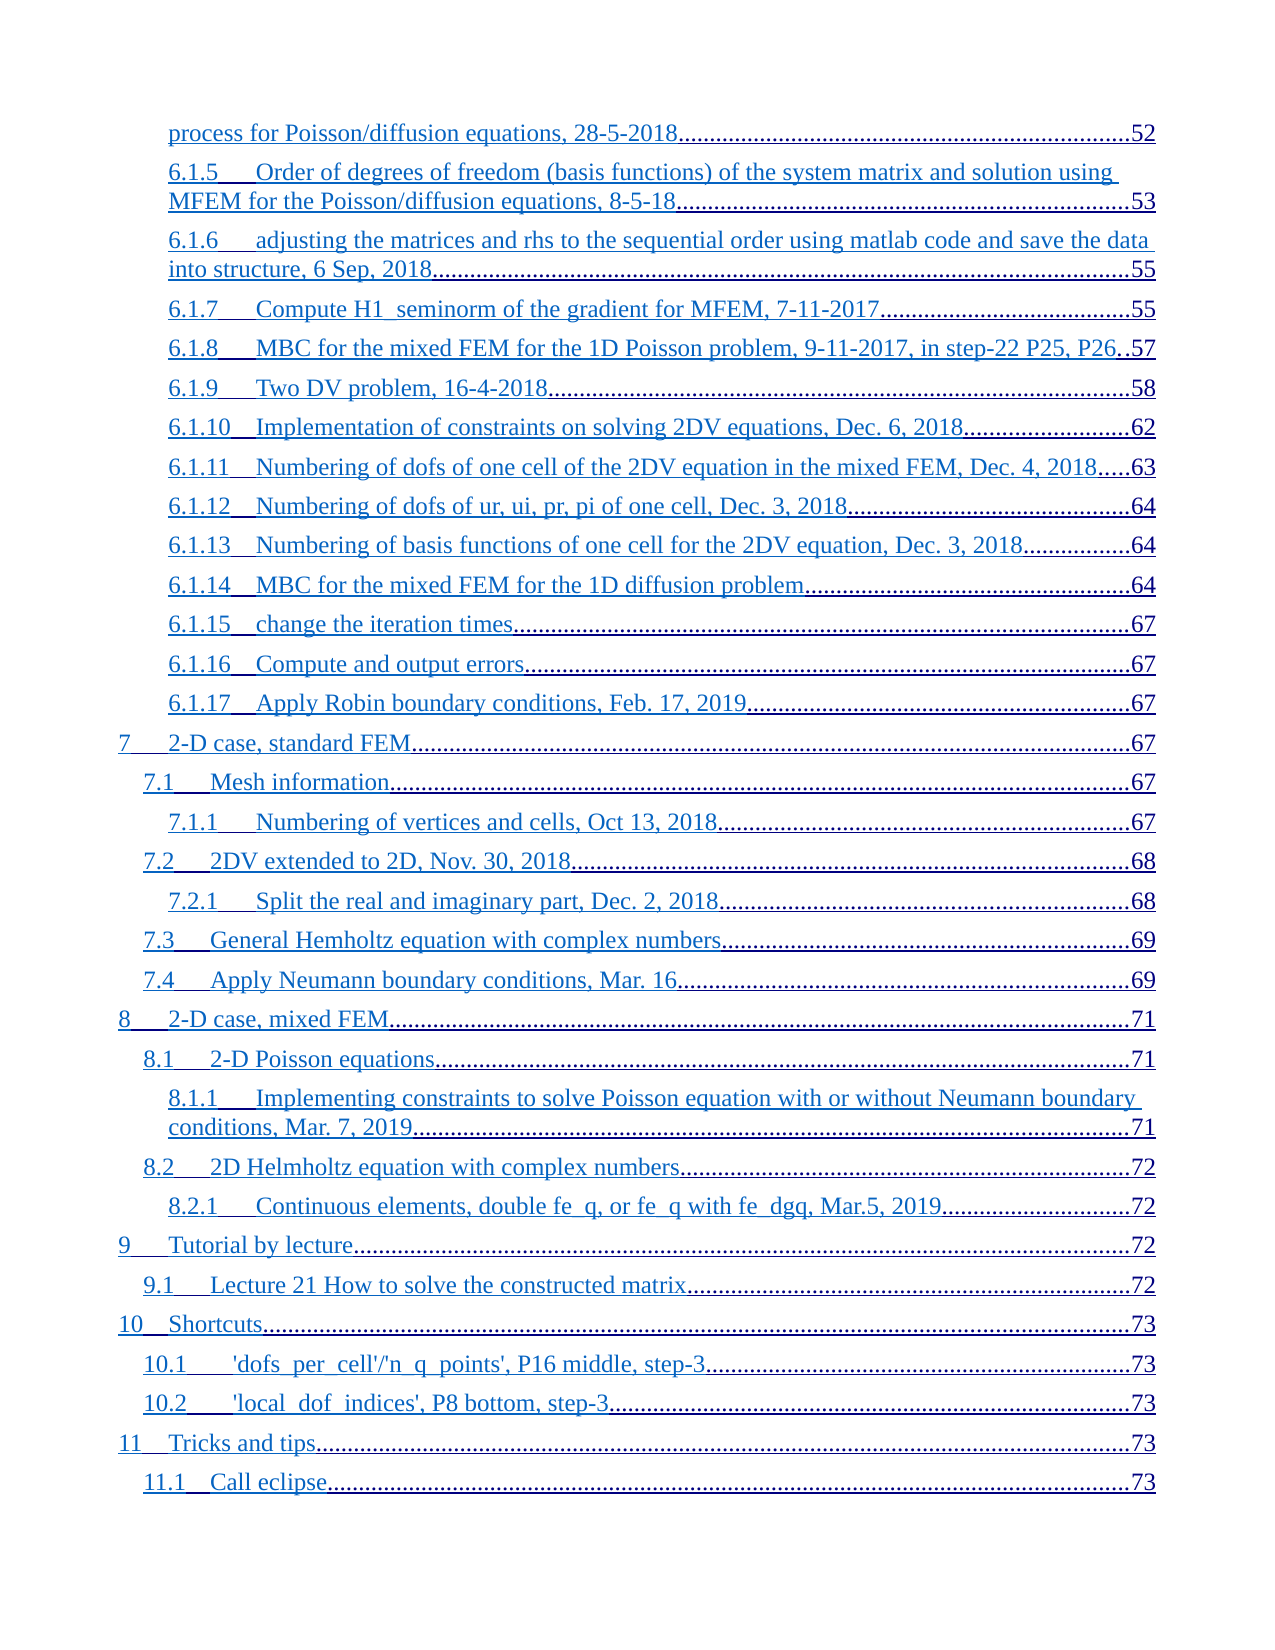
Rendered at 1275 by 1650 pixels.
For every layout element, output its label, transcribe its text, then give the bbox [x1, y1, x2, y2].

text 9 Tutorial by lecture 72 [118, 1231, 1157, 1259]
text 7.1 Mesh information 67 [143, 767, 1157, 797]
text 9.1 Lecture 21 How to solve the constructed matrix 72 [143, 1270, 1157, 1299]
text 6.1.9 Two DV problem, 16-4-2018 58 [168, 373, 1157, 402]
text 7.3 General Hemholtz equation with complex numbers 69 [143, 925, 1157, 954]
text 7 2-D case, standard FEM 67 [118, 728, 1157, 757]
text 8.2.1 Continuous elements, double fe_q, or fe_q with fe_dgq, Mar.5, 2019 72 [168, 1191, 1157, 1220]
text 6.1.8 MBC for the mixed FEM for the 1D Poisson problem, 9-11-2017, in step-22 P25, P26 57 [168, 333, 1157, 362]
text 10.1 'dofs_per_cell'/'n_q_points', P16 middle, step-3 73 [143, 1349, 1157, 1378]
text 10 Shortcuts 73 [118, 1309, 1157, 1338]
text 7.1.1 Numbering of vertices and cells, Oct 13, 2018 67 [168, 807, 1157, 836]
text 11.1 Call eclipse 73 [143, 1467, 1157, 1496]
text 6.1.10 Implementation of constraints on solving 2DV equations, Dec. 6, 2018 62 [168, 412, 1157, 441]
text 6.1.5 Order of degrees of freedom (basis functions) of the system matrix and solution using MFEM for the Poisson/diffusion equations, 8-5-18 53 [168, 157, 1157, 215]
text 7.4 Apply Neumann boundary conditions, Mar. 16 69 [143, 965, 1157, 994]
text 6.1.6 adjusting the matrices and rhs to the sequential order using matlab code and save the data into structure, 6 Sep, 2018 55 [168, 226, 1157, 283]
text 6.1.14 MBC for the mixed FEM for the 1D diffusion problem 64 [168, 570, 1157, 599]
text 6.1.16 Compute and output errors 67 [168, 649, 1157, 678]
text 7.2 2DV extended to 2D, Nov. 30, 2018 68 [143, 846, 1157, 876]
text 8 2-D case, mixed FEM 71 [118, 1004, 1157, 1033]
text 6.1.11 Numbering of dofs of one cell of the 2DV equation in the mixed FEM, Dec. 4, 2018 63 [168, 452, 1157, 481]
text 8.1 2-D Poisson equations 71 [143, 1044, 1157, 1073]
text 8.2 2D Helmholtz equation with complex numbers 72 [143, 1152, 1157, 1181]
text 6.1.15 change the iteration times 67 [168, 609, 1157, 639]
text 11 Tricks and tips 73 [118, 1428, 1157, 1457]
text 6.1.4 sequence of the contribution of each degree of freedom (basis function) in the gathering process for Poisson/diffusion equations, 28-5-2018 52 [168, 118, 1157, 147]
text 8.1.1 Implementing constraints to solve Poisson equation with or without Neumann boundary conditions, Mar. 7, 2019 71 [168, 1083, 1157, 1141]
text 7.2.1 Split the real and imaginary part, Dec. 2, 2018 68 [168, 886, 1157, 915]
text 6.1.7 Compute H1_seminorm of the gradient for MFEM, 7-11-2017 55 [168, 294, 1157, 323]
text 6.1.13 Numbering of basis functions of one cell for the 2DV equation, Dec. 3, 2018 64 [168, 531, 1157, 560]
text 6.1.17 Apply Robin boundary conditions, Feb. 17, 2019 67 [168, 688, 1157, 718]
text 6.1.12 Numbering of dofs of ur, ui, pr, pi of one cell, Dec. 3, 2018 64 [168, 491, 1157, 520]
text 10.2 'local_dof_indices', P8 bottom, step-3 73 [143, 1388, 1157, 1417]
